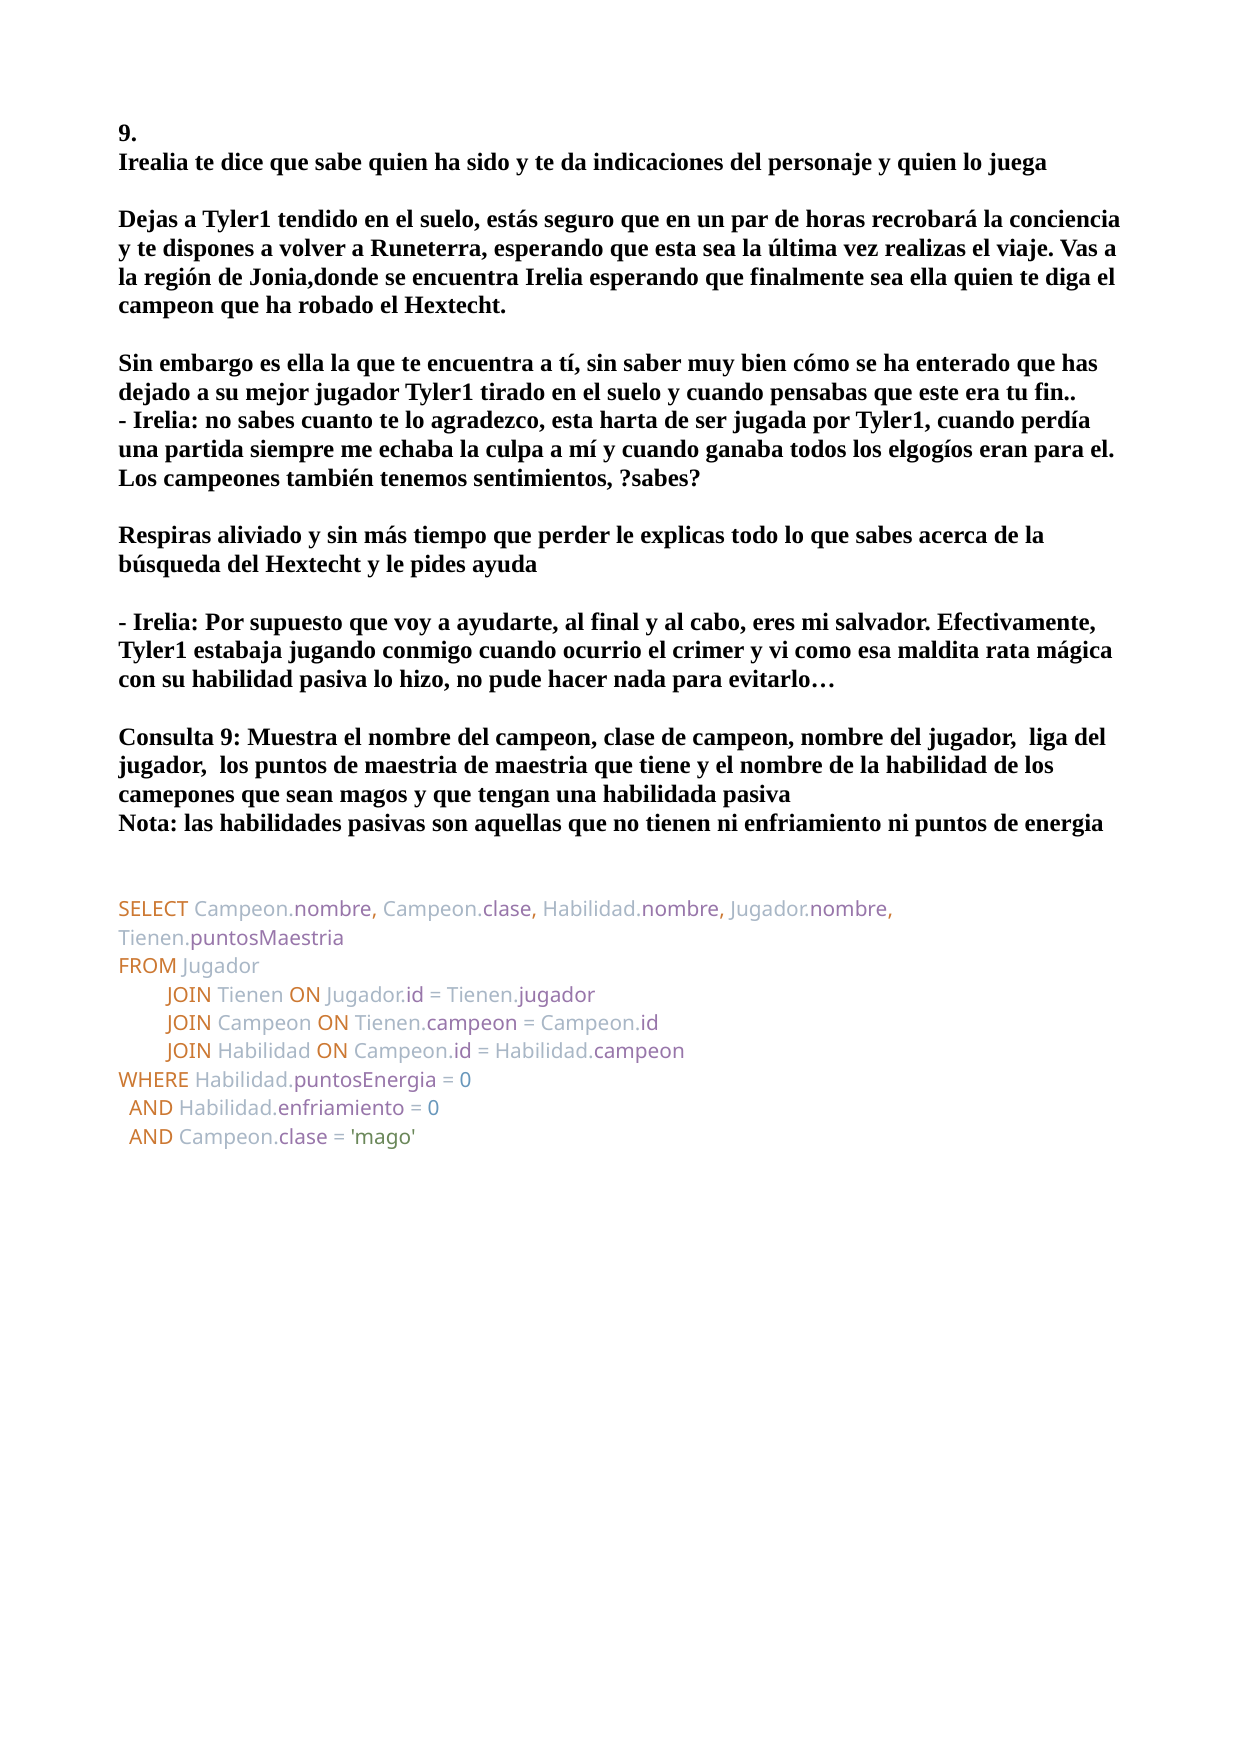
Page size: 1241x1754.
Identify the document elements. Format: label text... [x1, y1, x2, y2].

text 9. [118, 118, 1122, 147]
text Irealia te dice que sabe quien ha sido y te da indicaciones del personaje y quien lo juega [118, 147, 1122, 176]
text SELECT Campeon.nombre, Campeon.clase, Habilidad.nombre, Jugador.nombre, Tienen.puntosMaestria FROM Jugador JOIN Tienen ON Jugador.id = Tienen.jugador JOIN Campeon ON Tienen.campeon = Campeon.id JOIN Habilidad ON Campeon.id = Habilidad.campeon WHERE Habilidad.puntosEnergia = 0 AND Habilidad.enfriamiento = 0 AND Campeon.clase = 'mago' [118, 894, 1122, 1150]
text - Irelia: Por supuesto que voy a ayudarte, al final y al cabo, eres mi salvador. Efectivamente, Tyler1 estabaja jugando conmigo cuando ocurrio el crimer y vi como esa maldita rata mágica con su habilidad pasiva lo hizo, no pude hacer nada para evitarlo… [118, 607, 1122, 693]
text Sin embargo es ella la que te encuentra a tí, sin saber muy bien cómo se ha enterado que has dejado a su mejor jugador Tyler1 tirado en el suelo y cuando pensabas que este era tu fin.. [118, 348, 1122, 406]
text Nota: las habilidades pasivas son aquellas que no tienen ni enfriamiento ni puntos de energia [118, 808, 1122, 837]
text Respiras aliviado y sin más tiempo que perder le explicas todo lo que sabes acerca de la búsqueda del Hextecht y le pides ayuda [118, 521, 1122, 578]
text Consulta 9: Muestra el nombre del campeon, clase de campeon, nombre del jugador, liga del jugador, los puntos de maestria de maestria que tiene y el nombre de la habilidad de los camepones que sean magos y que tengan una habilidada pasiva [118, 722, 1122, 808]
text Dejas a Tyler1 tendido en el suelo, estás seguro que en un par de horas recrobará la conciencia y te dispones a volver a Runeterra, esperando que esta sea la última vez realizas el viaje. Vas a la región de Jonia,donde se encuentra Irelia esperando que finalmente sea ella quien te diga el campeon que ha robado el Hextecht. [118, 204, 1122, 319]
text - Irelia: no sabes cuanto te lo agradezco, esta harta de ser jugada por Tyler1, cuando perdía una partida siempre me echaba la culpa a mí y cuando ganaba todos los elgogíos eran para el. Los campeones también tenemos sentimientos, ?sabes? [118, 406, 1122, 492]
